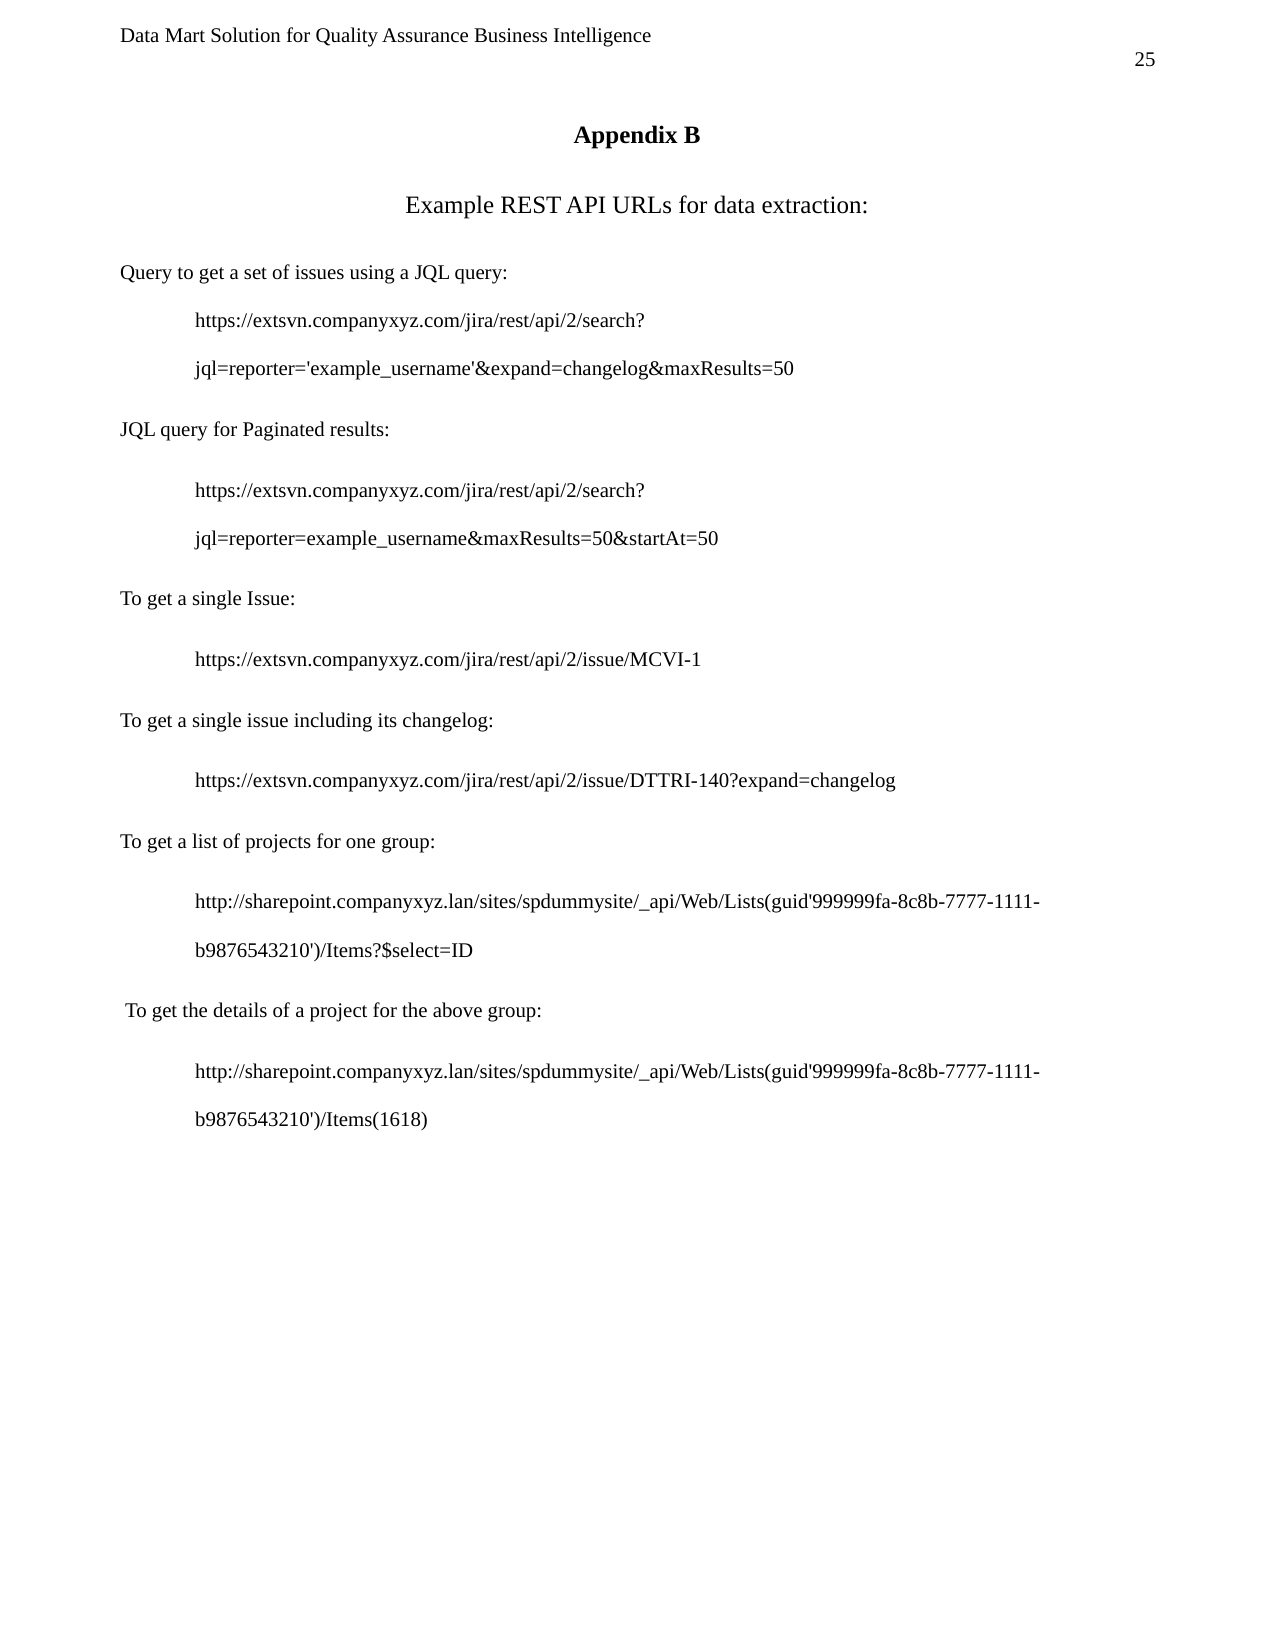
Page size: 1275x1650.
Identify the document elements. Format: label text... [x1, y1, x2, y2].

text To get a single issue including its changelog: [120, 707, 1153, 732]
text Appendix B [120, 120, 1153, 149]
text To get a single Issue: [120, 586, 1153, 610]
text To get a list of projects for one group: [120, 829, 1153, 853]
text https://extsvn.companyxyz.com/jira/rest/api/2/search? jql=reporter=example_username&maxResults=50&startAt=50 [120, 477, 1153, 550]
text http://sharepoint.companyxyz.lan/sites/spdummysite/_api/Web/Lists(guid'999999fa-8c8b-7777-1111- b9876543210')/Items(1618) [120, 1059, 1153, 1131]
text https://extsvn.companyxyz.com/jira/rest/api/2/issue/DTTRI-140?expand=changelog [120, 768, 1153, 792]
text JQL query for Paginated results: [120, 417, 1153, 441]
text To get the details of a project for the above group: [120, 998, 1153, 1022]
text http://sharepoint.companyxyz.lan/sites/spdummysite/_api/Web/Lists(guid'999999fa-8c8b-7777-1111- b9876543210')/Items?$select=ID [120, 889, 1153, 962]
text https://extsvn.companyxyz.com/jira/rest/api/2/issue/MCVI-1 [120, 647, 1153, 671]
text Example REST API URLs for data extraction: [120, 190, 1153, 219]
text Query to get a set of issues using a JQL query: https://extsvn.companyxyz.com/jira/rest/api/2/search? jql=reporter='example_username'&expand=changelog&maxResults=50 [120, 260, 1153, 380]
